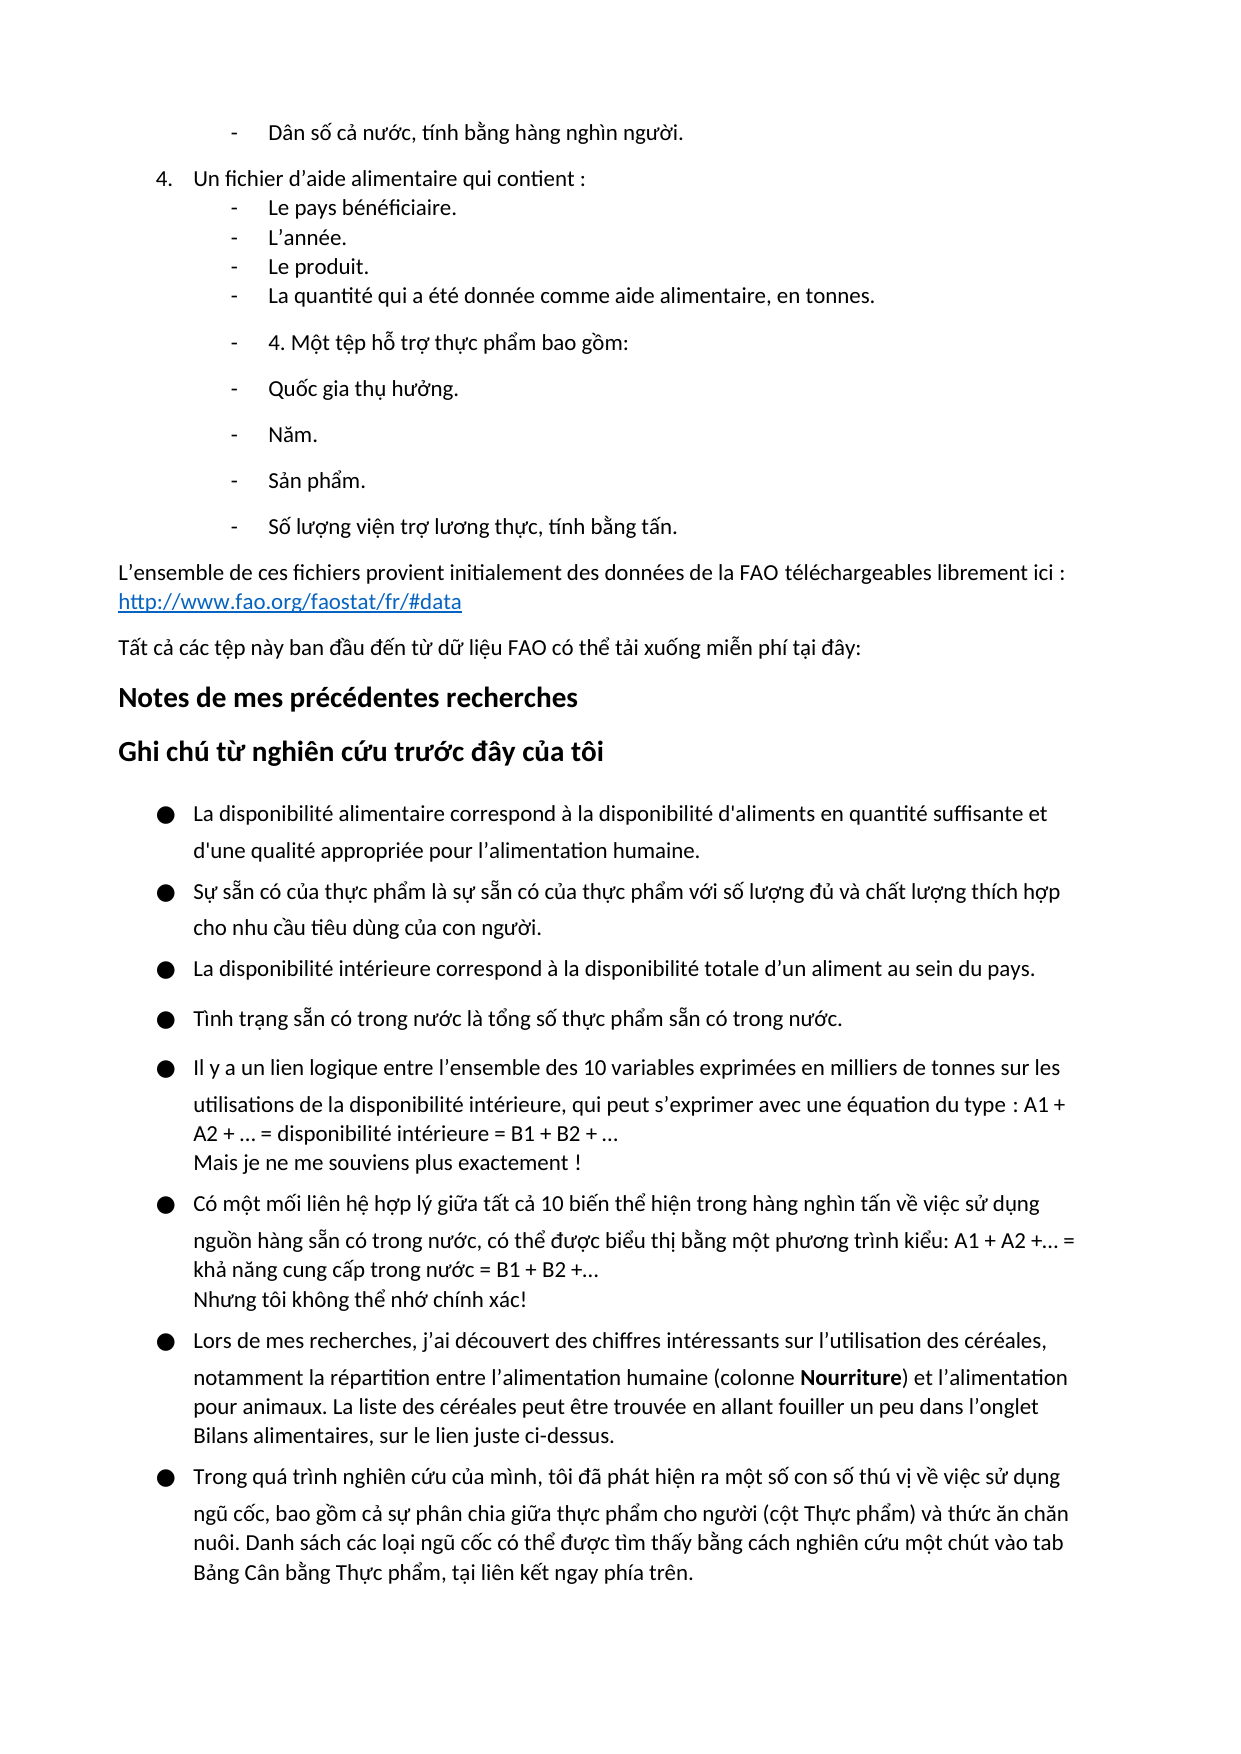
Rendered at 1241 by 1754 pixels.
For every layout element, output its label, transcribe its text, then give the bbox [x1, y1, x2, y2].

text L’ensemble de ces fichiers provient initialement des données de la FAO téléchargeables librement ici : http://www.fao.org/faostat/fr/#data [118, 558, 1092, 615]
list Có một mối liên hệ hợp lý giữa tất cả 10 biến thể hiện trong hàng nghìn tấn về việc sử dụng nguồn hàng sẵn có trong nước, có thể được biểu thị bằng một phương trình kiểu: A1 + A2 +… = khả năng cung cấp trong nước = B1 + B2 +… [156, 1178, 1092, 1284]
list Năm. [231, 420, 1092, 448]
text Tất cả các tệp này ban đầu đến từ dữ liệu FAO có thể tải xuống miễn phí tại đây: [118, 633, 1092, 661]
list Sản phẩm. [231, 466, 1092, 494]
text Nhưng tôi không thể nhớ chính xác! [193, 1285, 1092, 1313]
list Tình trạng sẵn có trong nước là tổng số thực phẩm sẵn có trong nước. [156, 992, 1092, 1039]
list Il y a un lien logique entre l’ensemble des 10 variables exprimées en milliers de tonnes sur les utilisations de la disponibilité intérieure, qui peut s’exprimer avec une équation du type : A1 + A2 + … = disponibilité intérieure = B1 + B2 + … Mais je ne me souviens plus exactement ! [156, 1041, 1092, 1177]
list Số lượng viện trợ lương thực, tính bằng tấn. [231, 512, 1092, 540]
text Notes de mes précédentes recherches [118, 679, 1092, 715]
list Un fichier d’aide alimentaire qui contient : [156, 164, 1092, 192]
list Trong quá trình nghiên cứu của mình, tôi đã phát hiện ra một số con số thú vị về việc sử dụng ngũ cốc, bao gồm cả sự phân chia giữa thực phẩm cho người (cột Thực phẩm) và thức ăn chăn nuôi. Danh sách các loại ngũ cốc có thể được tìm thấy bằng cách nghiên cứu một chút vào tab Bảng Cân bằng Thực phẩm, tại liên kết ngay phía trên. [156, 1451, 1092, 1586]
list La quantité qui a été donnée comme aide alimentaire, en tonnes. [231, 282, 1092, 310]
list Quốc gia thụ hưởng. [231, 374, 1092, 402]
list Dân số cả nước, tính bằng hàng nghìn người. [231, 118, 1092, 146]
list Le produit. [231, 252, 1092, 280]
text Ghi chú từ nghiên cứu trước đây của tôi [118, 733, 1092, 769]
list Le pays bénéficiaire. [231, 193, 1092, 222]
list Lors de mes recherches, j’ai découvert des chiffres intéressants sur l’utilisation des céréales, notamment la répartition entre l’alimentation humaine (colonne Nourriture) et l’alimentation pour animaux. La liste des céréales peut être trouvée en allant fouiller un peu dans l’onglet Bilans alimentaires, sur le lien juste ci-dessus. [156, 1314, 1092, 1449]
list Sự sẵn có của thực phẩm là sự sẵn có của thực phẩm với số lượng đủ và chất lượng thích hợp cho nhu cầu tiêu dùng của con người. [156, 865, 1092, 942]
list La disponibilité alimentaire correspond à la disponibilité d'aliments en quantité suffisante et d'une qualité appropriée pour l’alimentation humaine. [156, 787, 1092, 864]
list La disponibilité intérieure correspond à la disponibilité totale d’un aliment au sein du pays. [156, 943, 1092, 990]
list 4. Một tệp hỗ trợ thực phẩm bao gồm: [231, 328, 1092, 356]
list L’année. [231, 223, 1092, 251]
